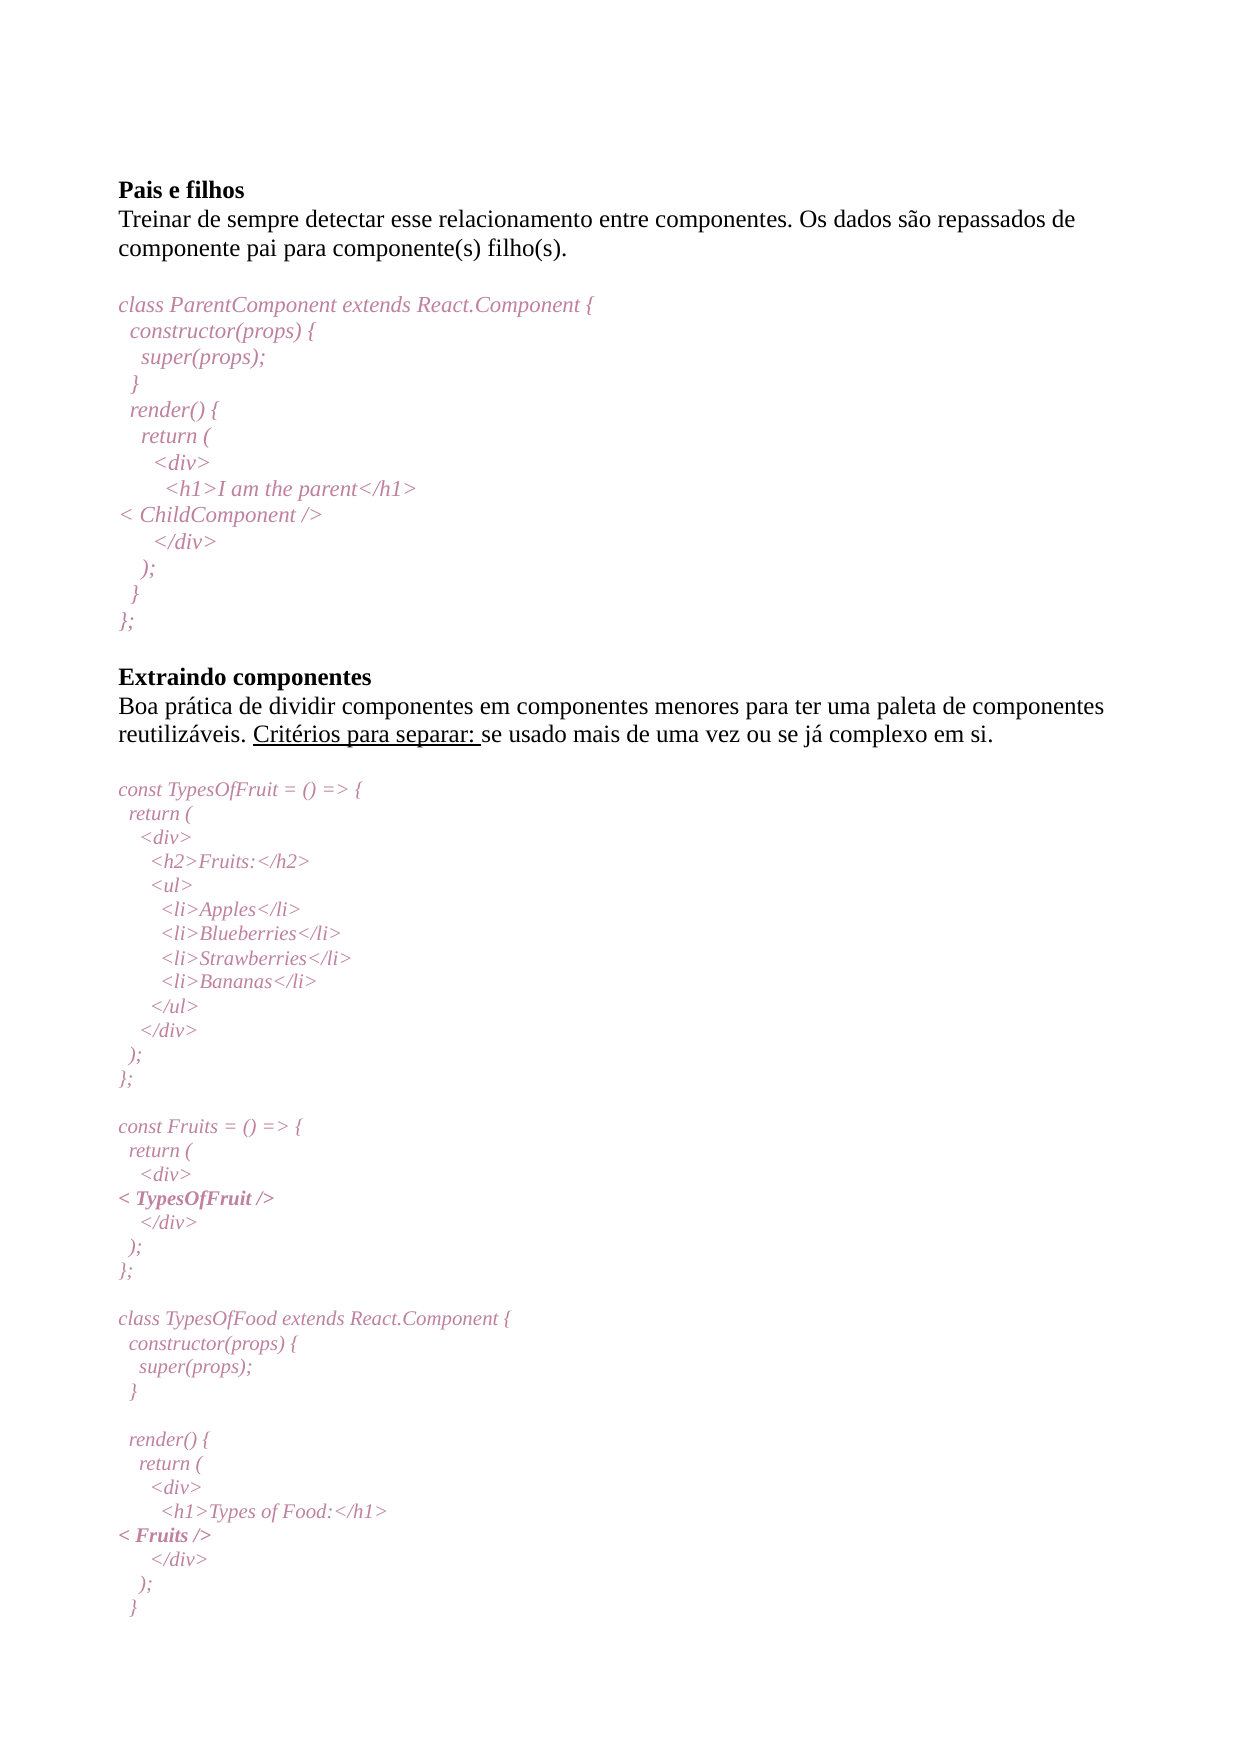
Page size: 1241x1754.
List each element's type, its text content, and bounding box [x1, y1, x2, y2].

text } [118, 1595, 1122, 1619]
text <div> [118, 1475, 1122, 1499]
text super(props); [118, 343, 1122, 370]
text }; [118, 1258, 1122, 1282]
text </div> [118, 528, 1122, 554]
text } [118, 1378, 1122, 1403]
text return ( [118, 801, 1122, 825]
text < TypesOfFruit /> [118, 1186, 1122, 1210]
text <div> [118, 1162, 1122, 1186]
text } [118, 370, 1122, 396]
text <li>Bananas</li> [118, 969, 1122, 993]
text render() { [118, 396, 1122, 422]
text return ( [118, 422, 1122, 449]
text ); [118, 1234, 1122, 1258]
text <h1>Types of Food:</h1> [118, 1499, 1122, 1523]
text </div> [118, 1547, 1122, 1571]
text <div> [118, 449, 1122, 475]
text Extraindo componentes [118, 662, 1122, 691]
text Boa prática de dividir componentes em componentes menores para ter uma paleta de componentes reutilizáveis. Critérios para separar: se usado mais de uma vez ou se já complexo em si. [118, 691, 1122, 748]
text class TypesOfFood extends React.Component { [118, 1306, 1122, 1330]
text class ParentComponent extends React.Component { [118, 291, 1122, 317]
text } [118, 581, 1122, 607]
text <ul> [118, 873, 1122, 897]
text Pais e filhos [118, 176, 1122, 204]
text <li>Strawberries</li> [118, 945, 1122, 969]
text <div> [118, 825, 1122, 849]
text const Fruits = () => { [118, 1114, 1122, 1138]
text return ( [118, 1451, 1122, 1475]
text ); [118, 1042, 1122, 1066]
text Treinar de sempre detectar esse relacionamento entre componentes. Os dados são repassados de componente pai para componente(s) filho(s). [118, 204, 1122, 262]
text super(props); [118, 1354, 1122, 1378]
text return ( [118, 1138, 1122, 1162]
text <h2>Fruits:</h2> [118, 849, 1122, 873]
text </div> [118, 1018, 1122, 1042]
text </ul> [118, 993, 1122, 1018]
text < ChildComponent /> [118, 501, 1122, 528]
text const TypesOfFruit = () => { [118, 777, 1122, 801]
text constructor(props) { [118, 1330, 1122, 1354]
text ); [118, 554, 1122, 581]
text ); [118, 1571, 1122, 1595]
text render() { [118, 1427, 1122, 1451]
text <h1>I am the parent</h1> [118, 475, 1122, 501]
text <li>Blueberries</li> [118, 921, 1122, 945]
text <li>Apples</li> [118, 897, 1122, 921]
text < Fruits /> [118, 1523, 1122, 1547]
text }; [118, 607, 1122, 633]
text </div> [118, 1210, 1122, 1234]
text constructor(props) { [118, 317, 1122, 343]
text }; [118, 1066, 1122, 1090]
